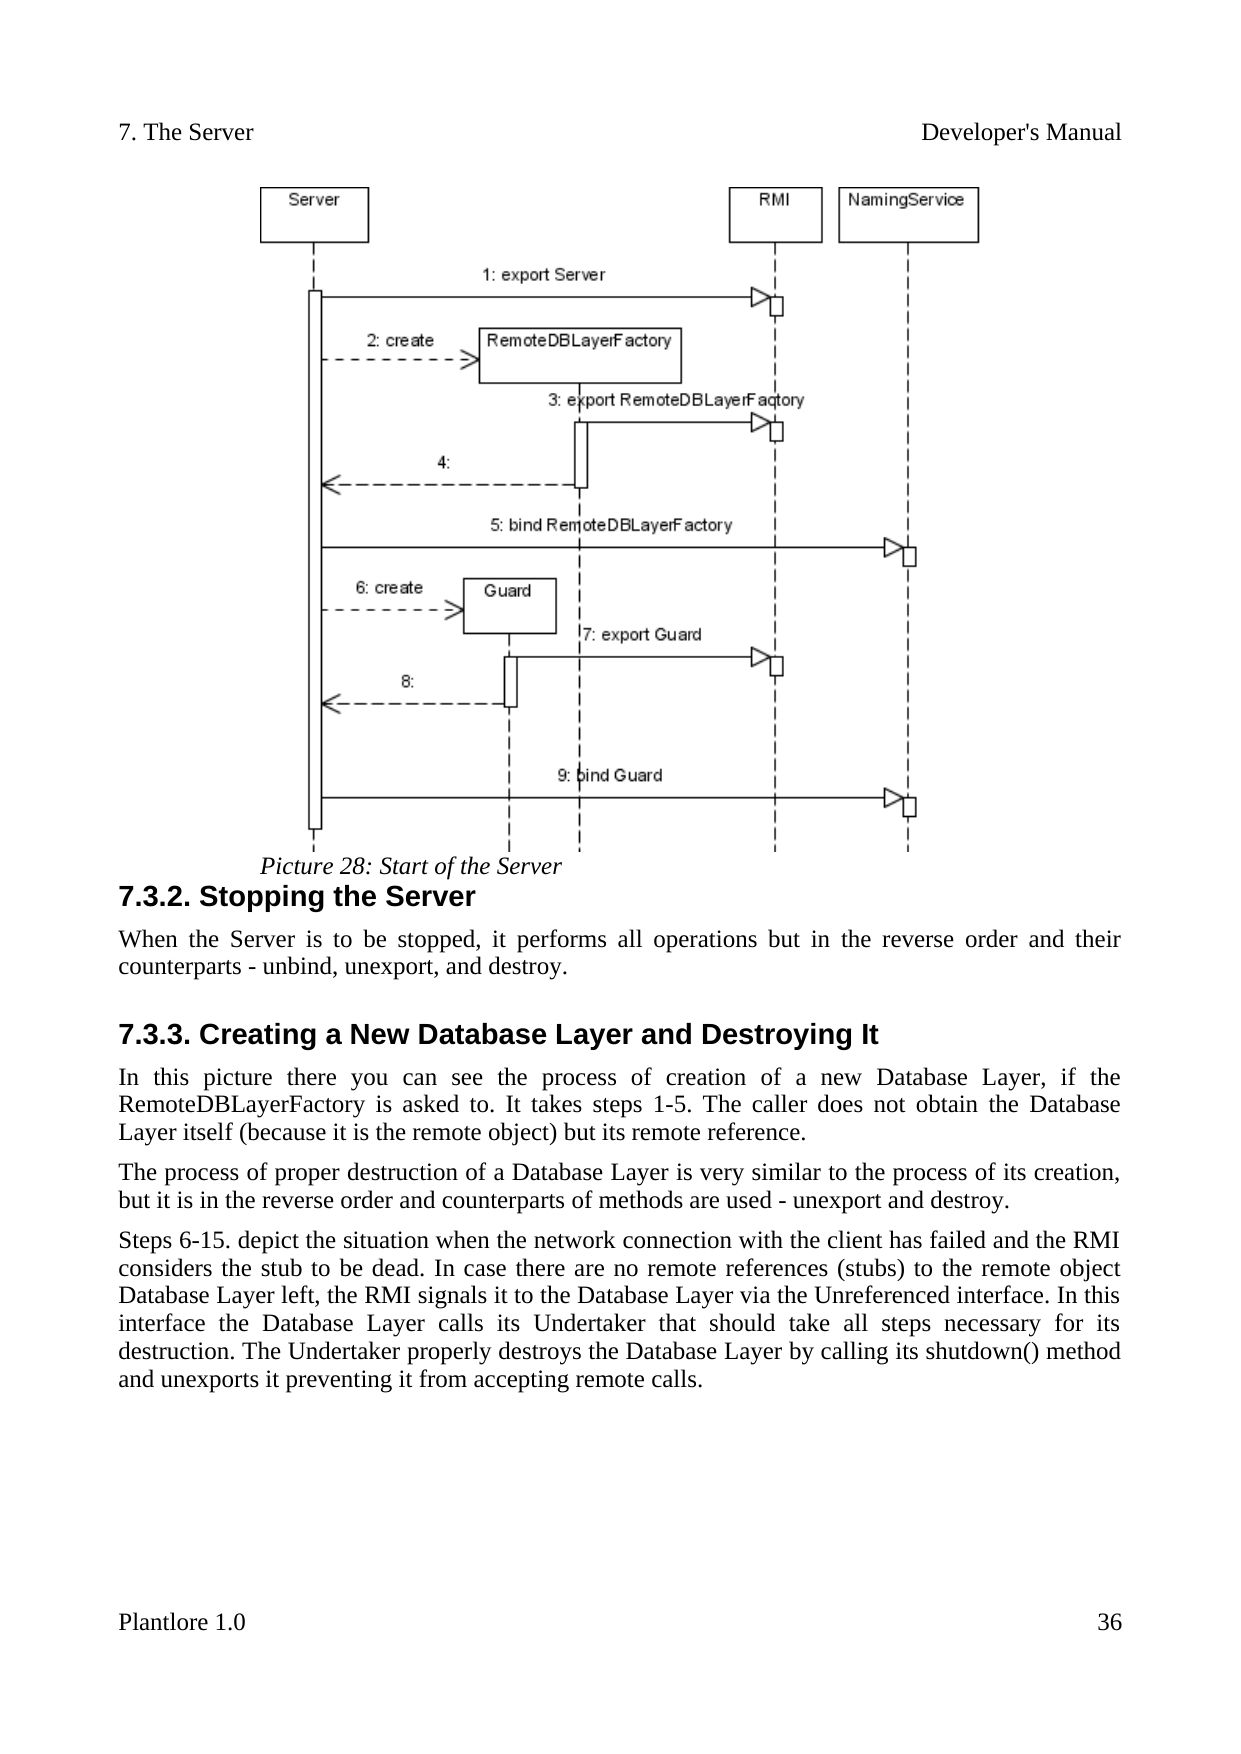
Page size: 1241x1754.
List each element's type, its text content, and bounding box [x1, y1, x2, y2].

text In this picture there you can see the process of creation of a new Database Layer, if the RemoteDBLayerFactory is asked to. It takes steps 1-5. The caller does not obtain the Database Layer itself (because it is the remote object) but its remote reference. [118, 1063, 1122, 1146]
subtitle 7.3.3. Creating a New Database Layer and Destroying It [118, 1018, 1122, 1050]
subtitle 7.3.2. Stopping the Server [118, 175, 1122, 912]
picture [260, 187, 981, 852]
text Picture 28: Start of the Server [260, 852, 980, 879]
text The process of proper destruction of a Database Layer is very similar to the process of its creation, but it is in the reverse order and counterparts of methods are used - unexport and destroy. [118, 1158, 1122, 1214]
text Steps 6-15. depict the situation when the network connection with the client has failed and the RMI considers the stub to be dead. In case there are no remote references (stubs) to the remote object Database Layer left, the RMI signals it to the Database Layer via the Unreferenced interface. In this interface the Database Layer calls its Undertaker that should take all steps necessary for its destruction. The Undertaker properly destroys the Database Layer by calling its shutdown() method and unexports it preventing it from accepting remote calls. [118, 1226, 1122, 1392]
text When the Server is to be stopped, it performs all operations but in the reverse order and their counterparts - unbind, unexport, and destroy. [118, 925, 1122, 980]
